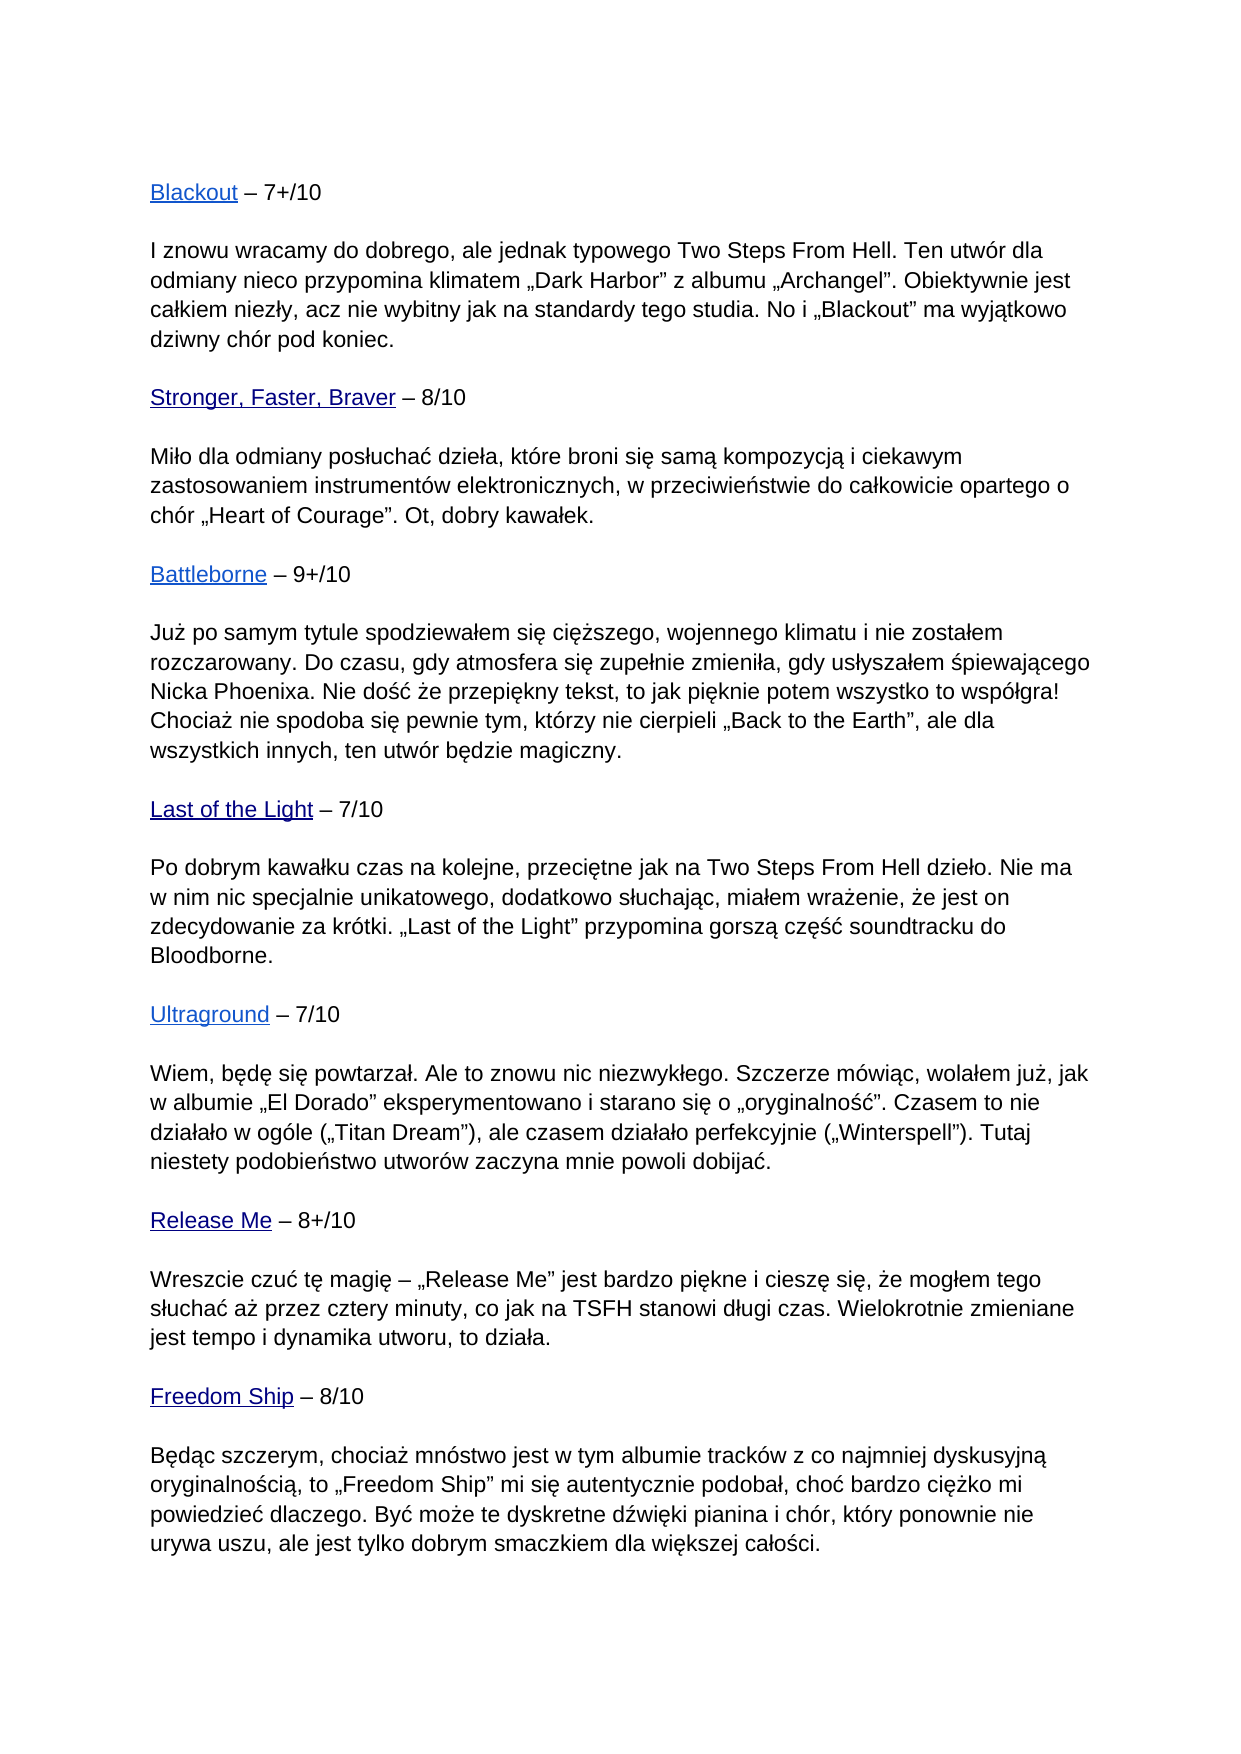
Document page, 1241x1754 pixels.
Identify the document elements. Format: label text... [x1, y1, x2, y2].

text I znowu wracamy do dobrego, ale jednak typowego Two Steps From Hell. Ten utwór dla odmiany nieco przypomina klimatem „Dark Harbor” z albumu „Archangel”. Obiektywnie jest całkiem niezły, acz nie wybitny jak na standardy tego studia. No i „Blackout” ma wyjątkowo dziwny chór pod koniec. [150, 238, 1091, 352]
text Wreszcie czuć tę magię – „Release Me” jest bardzo piękne i cieszę się, że mogłem tego słuchać aż przez cztery minuty, co jak na TSFH stanowi długi czas. Wielokrotnie zmieniane jest tempo i dynamika utworu, to działa. [150, 1266, 1091, 1351]
text Już po samym tytule spodziewałem się cięższego, wojennego klimatu i nie zostałem rozczarowany. Do czasu, gdy atmosfera się zupełnie zmieniła, gdy usłyszałem śpiewającego Nicka Phoenixa. Nie dość że przepiękny tekst, to jak pięknie potem wszystko to współgra! Chociaż nie spodoba się pewnie tym, którzy nie cierpieli „Back to the Earth”, ale dla wszystkich innych, ten utwór będzie magiczny. [150, 620, 1091, 763]
text Freedom Ship – 8/10 [150, 1384, 1091, 1409]
text Stronger, Faster, Braver – 8/10 [150, 385, 1091, 411]
text Miło dla odmiany posłuchać dzieła, które broni się samą kompozycją i ciekawym zastosowaniem instrumentów elektronicznych, w przeciwieństwie do całkowicie opartego o chór „Heart of Courage”. Ot, dobry kawałek. [150, 444, 1091, 528]
text Wiem, będę się powtarzał. Ale to znowu nic niezwykłego. Szczerze mówiąc, wolałem już, jak w albumie „El Dorado” eksperymentowano i starano się o „oryginalność”. Czasem to nie działało w ogóle („Titan Dream”), ale czasem działało perfekcyjnie („Winterspell”). Tutaj niestety podobieństwo utworów zaczyna mnie powoli dobijać. [150, 1061, 1091, 1174]
text Po dobrym kawałku czas na kolejne, przeciętne jak na Two Steps From Hell dzieło. Nie ma w nim nic specjalnie unikatowego, dodatkowo słuchając, miałem wrażenie, że jest on zdecydowanie za krótki. „Last of the Light” przypomina gorszą część soundtracku do Bloodborne. [150, 855, 1091, 969]
text Battleborne – 9+/10 [150, 561, 1091, 587]
text Ultraground – 7/10 [150, 1002, 1091, 1027]
text Last of the Light – 7/10 [150, 796, 1091, 822]
text Będąc szczerym, chociaż mnóstwo jest w tym albumie tracków z co najmniej dyskusyjną oryginalnością, to „Freedom Ship” mi się autentycznie podobał, choć bardzo ciężko mi powiedzieć dlaczego. Być może te dyskretne dźwięki pianina i chór, który ponownie nie urywa uszu, ale jest tylko dobrym smaczkiem dla większej całości. [150, 1442, 1091, 1556]
text Blackout – 7+/10 [150, 179, 1091, 205]
text Release Me – 8+/10 [150, 1207, 1091, 1233]
